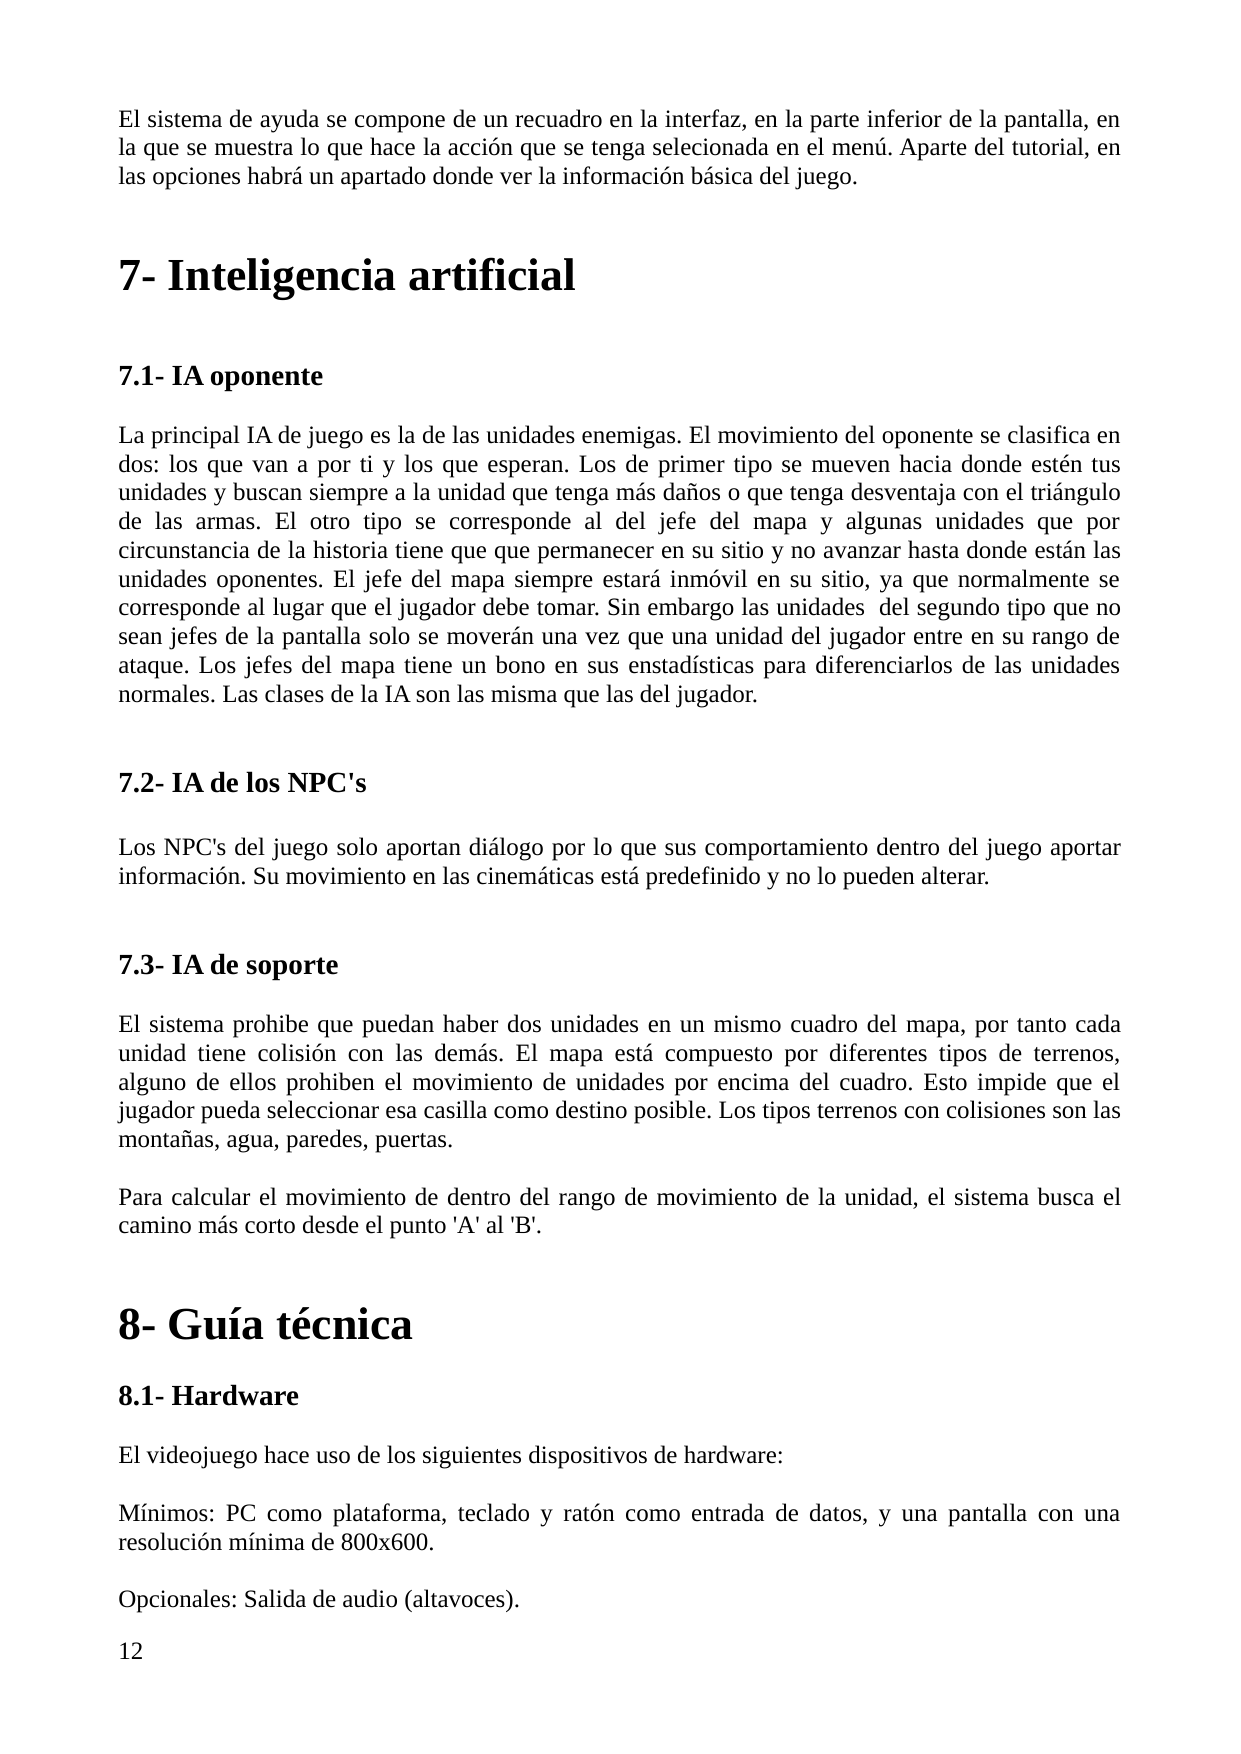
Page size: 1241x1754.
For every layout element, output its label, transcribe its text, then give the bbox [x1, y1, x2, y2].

text El sistema de ayuda se compone de un recuadro en la interfaz, en la parte inferior de la pantalla, en la que se muestra lo que hace la acción que se tenga selecionada en el menú. Aparte del tutorial, en las opciones habrá un apartado donde ver la información básica del juego. [118, 104, 1122, 190]
text 7.1- IA oponente [118, 358, 1122, 391]
text Los NPC's del juego solo aportan diálogo por lo que sus comportamiento dentro del juego aportar información. Su movimiento en las cinemáticas está predefinido y no lo pueden alterar. [118, 832, 1122, 889]
text 7- Inteligencia artificial [118, 247, 1122, 300]
text El videojuego hace uso de los siguientes dispositivos de hardware: [118, 1441, 1122, 1469]
text 8.1- Hardware [118, 1378, 1122, 1412]
text Mínimos: PC como plataforma, teclado y ratón como entrada de datos, y una pantalla con una resolución mínima de 800x600. [118, 1498, 1122, 1556]
text Para calcular el movimiento de dentro del rango de movimiento de la unidad, el sistema busca el camino más corto desde el punto 'A' al 'B'. [118, 1182, 1122, 1239]
text 7.3- IA de soporte [118, 947, 1122, 981]
text 8- Guía técnica [118, 1297, 1122, 1349]
text El sistema prohibe que puedan haber dos unidades en un mismo cuadro del mapa, por tanto cada unidad tiene colisión con las demás. El mapa está compuesto por diferentes tipos de terrenos, alguno de ellos prohiben el movimiento de unidades por encima del cuadro. Esto impide que el jugador pueda seleccionar esa casilla como destino posible. Los tipos terrenos con colisiones son las montañas, agua, paredes, puertas. [118, 1009, 1122, 1153]
text 7.2- IA de los NPC's [118, 765, 1122, 798]
text Opcionales: Salida de audio (altavoces). [118, 1584, 1122, 1613]
text La principal IA de juego es la de las unidades enemigas. El movimiento del oponente se clasifica en dos: los que van a por ti y los que esperan. Los de primer tipo se mueven hacia donde estén tus unidades y buscan siempre a la unidad que tenga más daños o que tenga desventaja con el triángulo de las armas. El otro tipo se corresponde al del jefe del mapa y algunas unidades que por circunstancia de la historia tiene que que permanecer en su sitio y no avanzar hasta donde están las unidades oponentes. El jefe del mapa siempre estará inmóvil en su sitio, ya que normalmente se corresponde al lugar que el jugador debe tomar. Sin embargo las unidades del segundo tipo que no sean jefes de la pantalla solo se moverán una vez que una unidad del jugador entre en su rango de ataque. Los jefes del mapa tiene un bono en sus enstadísticas para diferenciarlos de las unidades normales. Las clases de la IA son las misma que las del jugador. [118, 420, 1122, 707]
